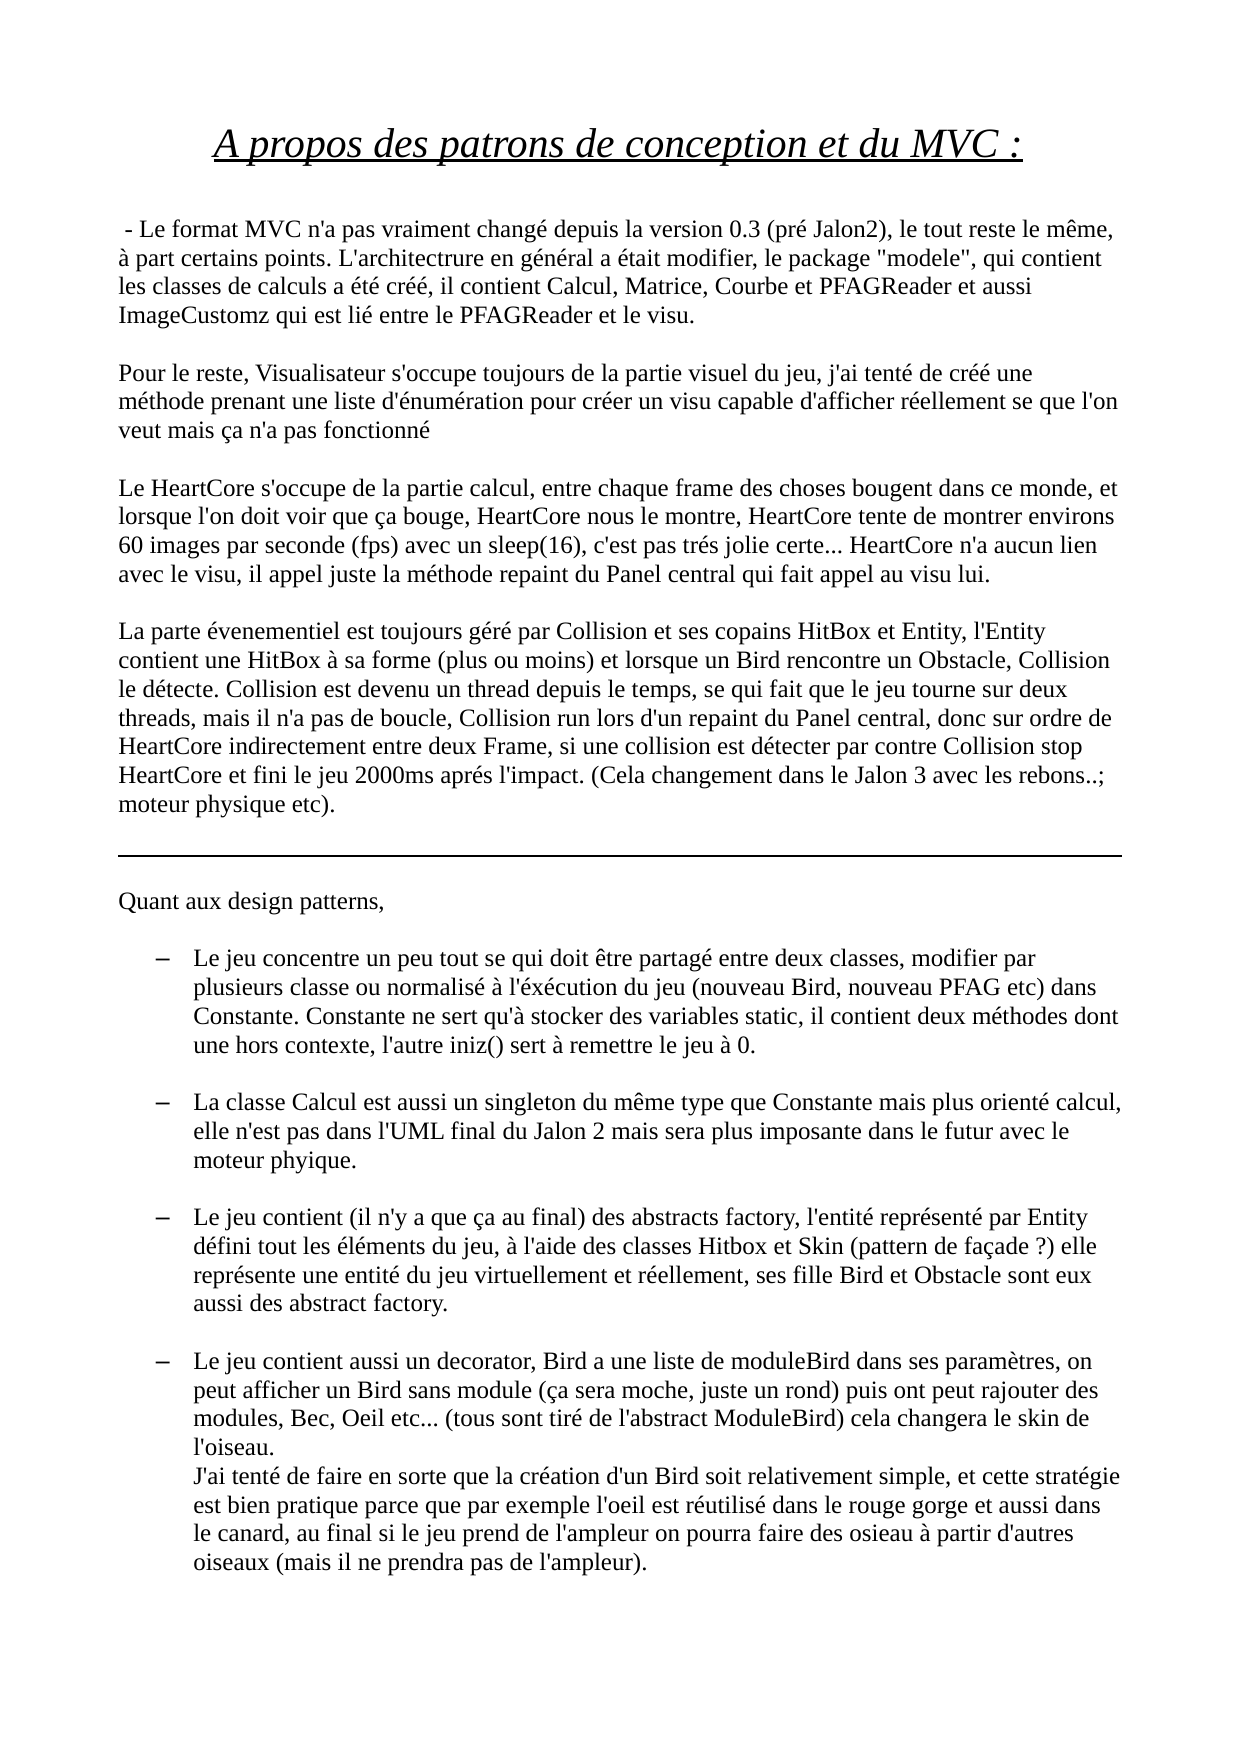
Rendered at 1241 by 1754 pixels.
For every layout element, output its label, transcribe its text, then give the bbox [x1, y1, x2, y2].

text - Le format MVC n'a pas vraiment changé depuis la version 0.3 (pré Jalon2), le tout reste le même, à part certains points. L'architectrure en général a était modifier, le package "modele", qui contient les classes de calculs a été créé, il contient Calcul, Matrice, Courbe et PFAGReader et aussi ImageCustomz qui est lié entre le PFAGReader et le visu. [118, 214, 1122, 329]
text La parte évenementiel est toujours géré par Collision et ses copains HitBox et Entity, l'Entity contient une HitBox à sa forme (plus ou moins) et lorsque un Bird rencontre un Obstacle, Collision le détecte. Collision est devenu un thread depuis le temps, se qui fait que le jeu tourne sur deux threads, mais il n'a pas de boucle, Collision run lors d'un repaint du Panel central, donc sur ordre de HeartCore indirectement entre deux Frame, si une collision est détecter par contre Collision stop HeartCore et fini le jeu 2000ms aprés l'impact. (Cela changement dans le Jalon 3 avec les rebons..; moteur physique etc). [118, 616, 1122, 818]
list J'ai tenté de faire en sorte que la création d'un Bird soit relativement simple, et cette stratégie est bien pratique parce que par exemple l'oeil est réutilisé dans le rouge gorge et aussi dans le canard, au final si le jeu prend de l'ampleur on pourra faire des osieau à partir d'autres oiseaux (mais il ne prendra pas de l'ampleur). [156, 1461, 1122, 1576]
list La classe Calcul est aussi un singleton du même type que Constante mais plus orienté calcul, elle n'est pas dans l'UML final du Jalon 2 mais sera plus imposante dans le futur avec le moteur phyique. [156, 1087, 1122, 1173]
list Le jeu contient (il n'y a que ça au final) des abstracts factory, l'entité représenté par Entity défini tout les éléments du jeu, à l'aide des classes Hitbox et Skin (pattern de façade ?) elle représente une entité du jeu virtuellement et réellement, ses fille Bird et Obstacle sont eux aussi des abstract factory. [156, 1202, 1122, 1317]
text Le HeartCore s'occupe de la partie calcul, entre chaque frame des choses bougent dans ce monde, et lorsque l'on doit voir que ça bouge, HeartCore nous le montre, HeartCore tente de montrer environs 60 images par seconde (fps) avec un sleep(16), c'est pas trés jolie certe... HeartCore n'a aucun lien avec le visu, il appel juste la méthode repaint du Panel central qui fait appel au visu lui. [118, 473, 1122, 588]
text Quant aux design patterns, [118, 886, 1122, 915]
text A propos des patrons de conception et du MVC : [118, 118, 1122, 166]
text Pour le reste, Visualisateur s'occupe toujours de la partie visuel du jeu, j'ai tenté de créé une méthode prenant une liste d'énumération pour créer un visu capable d'afficher réellement se que l'on veut mais ça n'a pas fonctionné [118, 358, 1122, 444]
list Le jeu contient aussi un decorator, Bird a une liste de moduleBird dans ses paramètres, on peut afficher un Bird sans module (ça sera moche, juste un rond) puis ont peut rajouter des modules, Bec, Oeil etc... (tous sont tiré de l'abstract ModuleBird) cela changera le skin de l'oiseau. [156, 1346, 1122, 1461]
list Le jeu concentre un peu tout se qui doit être partagé entre deux classes, modifier par plusieurs classe ou normalisé à l'éxécution du jeu (nouveau Bird, nouveau PFAG etc) dans Constante. Constante ne sert qu'à stocker des variables static, il contient deux méthodes dont une hors contexte, l'autre iniz() sert à remettre le jeu à 0. [156, 943, 1122, 1058]
